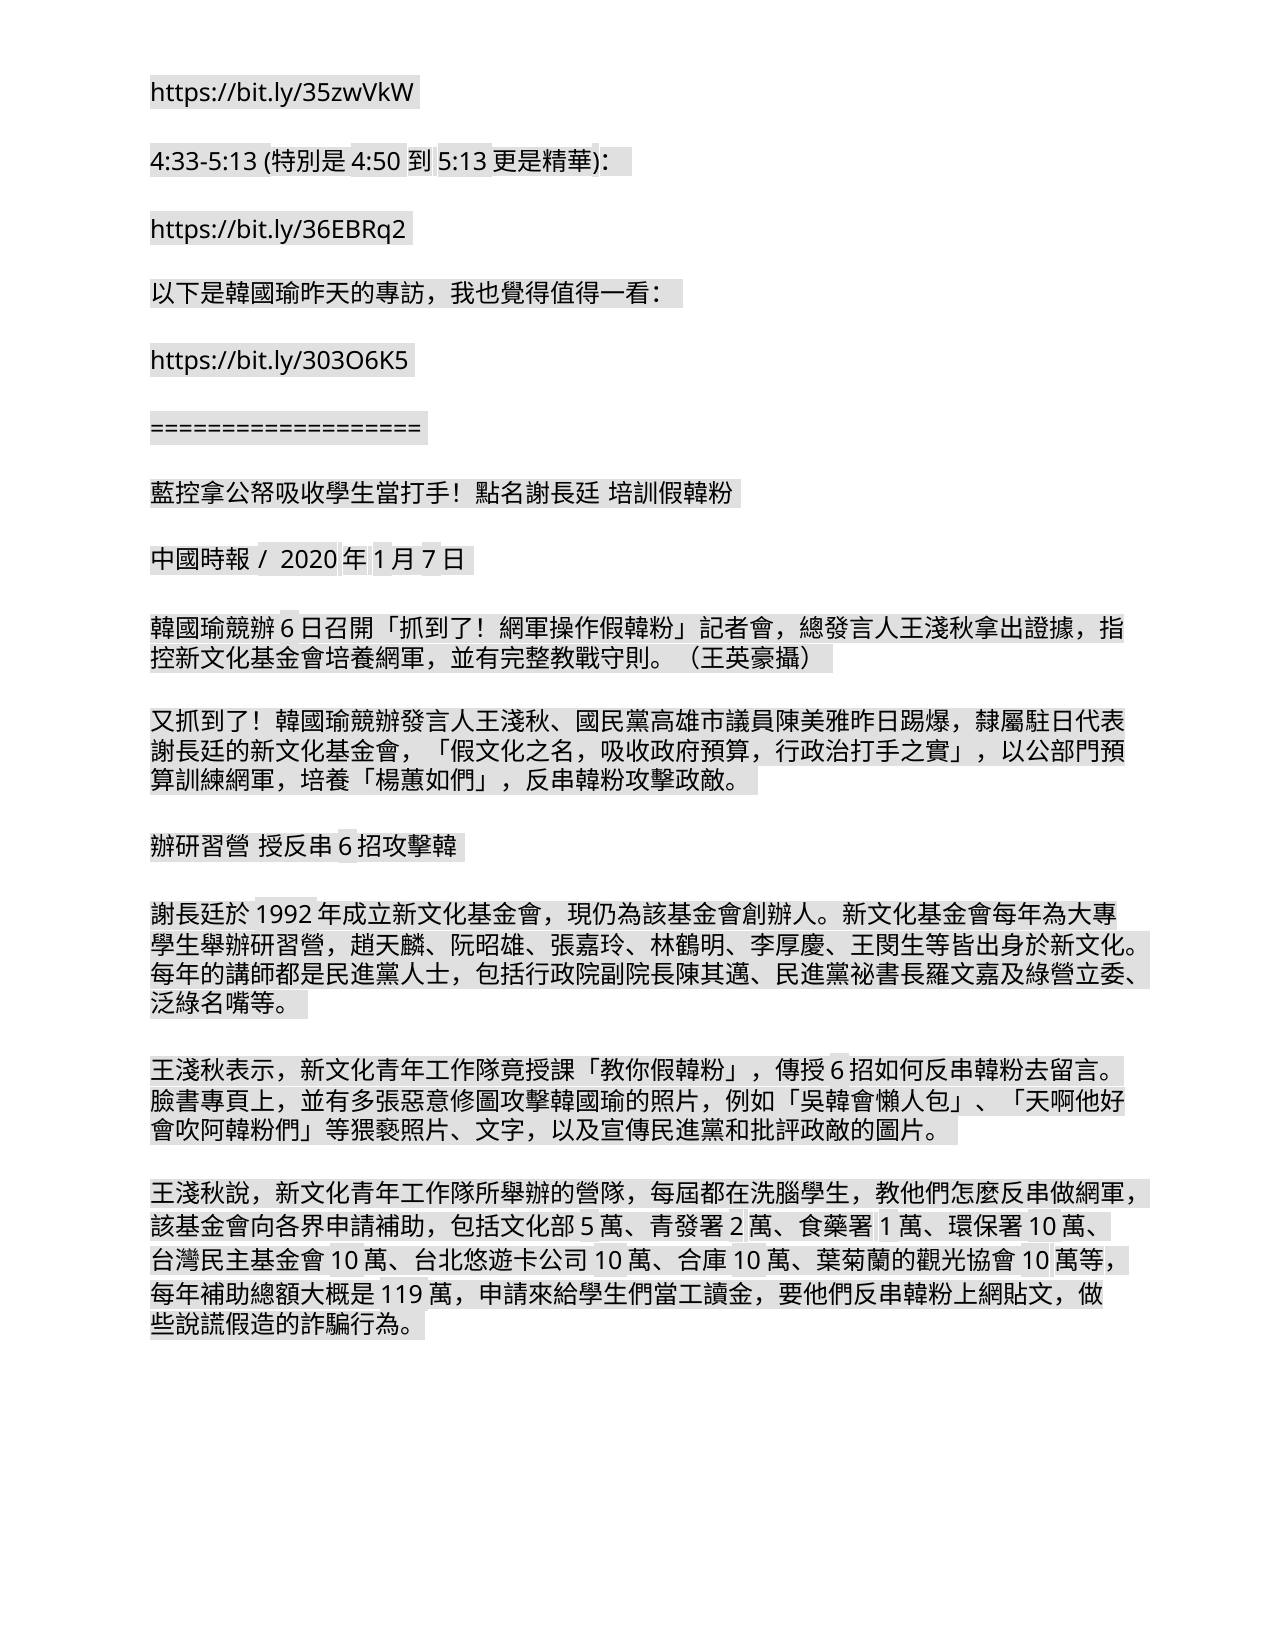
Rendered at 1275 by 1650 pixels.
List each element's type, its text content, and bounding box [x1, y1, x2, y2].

text 卡韓政變 (229)：人品是一切的一切 陳真 2020. 01. 09. 民進黨早已不是一個黨，而是一個貪污犯罪集團，就跟市面上那些詐騙集團沒兩樣，每天想的就是動用各種骯髒手段奪權撈錢，大貪特貪；方法之一就是控制媒體與網路，以鉅額公帑豢養大量網軍，無時無刻抹黑造謠，這就是這個政治犯罪集團的生活日常。如果你沒法掌握這點本質，如果你以為台灣的選舉只是一種見仁見智的選擇，那你若非裝蒜，就是無知，偏離了基本事實。 這筆帳，其實還是應該算在人民自己頭上。為什麼呢？因為任何一個社會都必然會有各種歹徒騙子的存在，哪怕騙個幾十塊錢也好，更不用說涉及數兆金額與數十萬個職位之政治權力。因此，在政治上，歹徒罪犯的存在並不稀奇，稀奇的是人們對於卑劣行為居然完全無感；不但無感，不以為忤，甚至可能還覺得很棒很有趣。特別是年輕一代，別說什麼正義感或理想之匱乏，甚至連最基本的是非道德感似乎都不當一回事。 對於任何一個具有正常心智與正常道德感的人來說，任何一個黨，如果墮落到這種程度，怎麼可能還會支持他們呢？難道你會支持市面上各種詐騙集團，好崇拜他們？覺得他們好棒？只因為他們每天高喊什麼捍衛主權？推廣民主自由？清廉勤政愛鄉土？犧牲奉獻愛台灣？ 報載，韓國瑜這兩天在臉書發文感嘆： 「今天我們清楚地看到由民進黨新潮流派系的新文化青年工作隊，教導那些1450可以用反串的方式打出非常不理性的留言假裝自己是韓粉！接著，他們再用力譴責這些假留言，帶出『韓粉不理性』的風向，以一擋百汙衊我們的支持者！」 韓國瑜請大家仔細思考一下：這個黨，「這樣的一種教唆惡意抹黑真的是公平合理嗎？年輕人你們不應該憤怒嗎？有一群人這樣有組織、有計畫地想操控你們的心智，你們不害怕嗎？」 這裏有一些圖片，不妨看看： https://bit.ly/35w7dxy 不過，這些都只能算是小兒科，算是一種形象的醜化，讓人對韓產生惡感或不信任感。但是，更可怕的不是醜化，而是空穴來風，無中生有。 這樣一種全面性的造謠抹黑文化不是今天才有的現象，而是存在至少20年！方式千變萬化，極盡卑劣之能事。舉個例，人渣黨抹黑的無數方式之一就是「冒充栽贓」、「自我引用」與「大量散發」三部曲。 比方說，冒充是陳真，故意寫些鳥話或做些醜陋的事，或是先由某人匿名散播謠言，做出指控，然後再冒充陳真做出回應，等於是自己回應自己，回應得彷彿真有其事似的，然後再換另一個名字留言，指責這個由他自己所假扮的「陳真」怎麼可以這樣呢？太可惡了！然後再換另外也許一百個不同的名字留言，對此一「事件」，「紛紛」加以評論、渲染、擴散。 這一百個名字，也許同一人，也許同樣幾個人，交叉使用，並且四處留言、張貼或是轉寄、轉寄再轉寄。 有時會假裝對「陳真」的「惡行」，表現得義憤填膺，然後再換第二個名字留言或轉寄，假裝扮演和事佬，假裝說「陳真」只是一時犯錯啦，沒關係啦，然後再換第三個名字留言，進一步指控「陳真」其實早已不是第一次如何如何為非作歹，然後再換第四個名字留言，進一步造謠，瞎掰另一套故事，講得繪聲繪影，然後再換第五個名字...一直這樣下去。就這樣到處留言、轉寄轉寄再轉寄，寄給我這個「真的」陳真的同學或同事或學界或醫界的網站、論壇或EMAIL群組或系所信箱及討論群等等等等等。 這時候，如果你是我，你會如何？只能忍受一切、任其誣衊不是嗎？公眾人物很容易可以為自己澄清，但非公眾人物則只能抱著像「耶穌被釘上十字架」那樣一種情懷來面對。 耶穌是什麼樣的情懷呢？連耶穌也受不了這樣的痛苦，於是他祈求天父說：如果可以的話，請移除苦杯；但若這是祢的旨意，那就請祢拿我當器皿，讓祢的旨意遍行天下吧！有一天，當我們死的時候，我們要活在那永遠的世界。 我差不多已經將近18年不曾再去任何網站留言 (當然也不會去看。我每天只看巴勒網)，因為網路世界實在太骯髒太卑鄙，不是正常人所能想像與應付。因此，我向來只會在巴勒網講話，因為這個地方由我管理，肯定是全台灣最乾淨、最有言論自由的一個地方了。 人渣黨之擅於造謠抹黑，由來已久，有了網路之後，更是如蛆添翼，十分可怕。 我想說的一個觀念是：人品是一切的一切。沒有人品，什麼都不是。政治人物更是如此。結婚交友也一樣，看對象要看什麼？看對方的人品就夠了，其他都不重要。 投票也沒什麼訣竅，有人說要看候選人的什麼政見，那個全是傻話，政見誰都會講不是嗎？惟有真心，才可能有所作為。投票最重要的當然還是要看人品。有了人品，再來說其他。若是人渣，管他什麼顏色的人渣，依舊是人渣。 韓國瑜說得對，「使用骯髒手段從事選舉者，目的只有一個，就是撈錢；越是骯髒，越是大撈特撈。」 人渣黨就是這樣一個黨，毫無基本品格可言。我常覺得很納悶，人渣黨的支持者不是將近一千萬人嗎？為何我從未見過一個足以說出一點道理的人，一個！只要一個就夠了，站出來！大大方方說說你某某人為何會支持這樣一個「黨」。理由究竟是什麼？ 選舉跟結婚交友看對象的原理差不多。你要會「看」，看出一個人的內在本性與外在屬性。 底下有兩段視頻，我覺得很傳神，大家不妨比較「看看」，看你看了之後有何感覺。不管是魔鬼或天使，其實都是「藏在細節中」。一個人是什麼樣的人，我覺得一眼就能看得出來。你看得出來嗎？ 1分到1分53秒： https://bit.ly/35zwVkW 4:33-5:13 (特別是4:50 到5:13更是精華)： https://bit.ly/36EBRq2 以下是韓國瑜昨天的專訪，我也覺得值得一看： https://bit.ly/303O6K5 =================== 藍控拿公帑吸收學生當打手！點名謝長廷 培訓假韓粉 中國時報 / 2020年1月7日 韓國瑜競辦6日召開「抓到了！網軍操作假韓粉」記者會，總發言人王淺秋拿出證據，指控新文化基金會培養網軍，並有完整教戰守則。（王英豪攝） 又抓到了！韓國瑜競辦發言人王淺秋、國民黨高雄市議員陳美雅昨日踢爆，隸屬駐日代表謝長廷的新文化基金會，「假文化之名，吸收政府預算，行政治打手之實」，以公部門預算訓練網軍，培養「楊蕙如們」，反串韓粉攻擊政敵。 辦研習營 授反串6招攻擊韓 謝長廷於1992年成立新文化基金會，現仍為該基金會創辦人。新文化基金會每年為大專學生舉辦研習營，趙天麟、阮昭雄、張嘉玲、林鶴明、李厚慶、王閔生等皆出身於新文化。每年的講師都是民進黨人士，包括行政院副院長陳其邁、民進黨祕書長羅文嘉及綠營立委、泛綠名嘴等。 王淺秋表示，新文化青年工作隊竟授課「教你假韓粉」，傳授6招如何反串韓粉去留言。臉書專頁上，並有多張惡意修圖攻擊韓國瑜的照片，例如「吳韓會懶人包」、「天啊他好會吹阿韓粉們」等猥褻照片、文字，以及宣傳民進黨和批評政敵的圖片。 王淺秋說，新文化青年工作隊所舉辦的營隊，每屆都在洗腦學生，教他們怎麼反串做網軍，該基金會向各界申請補助，包括文化部5萬、青發署2萬、食藥署1萬、環保署10萬、台灣民主基金會10萬、台北悠遊卡公司10萬、合庫10萬、葉菊蘭的觀光協會10萬等，每年補助總額大概是119萬，申請來給學生們當工讀金，要他們反串韓粉上網貼文，做些說謊假造的詐騙行為。 [150, 75, 1125, 1340]
